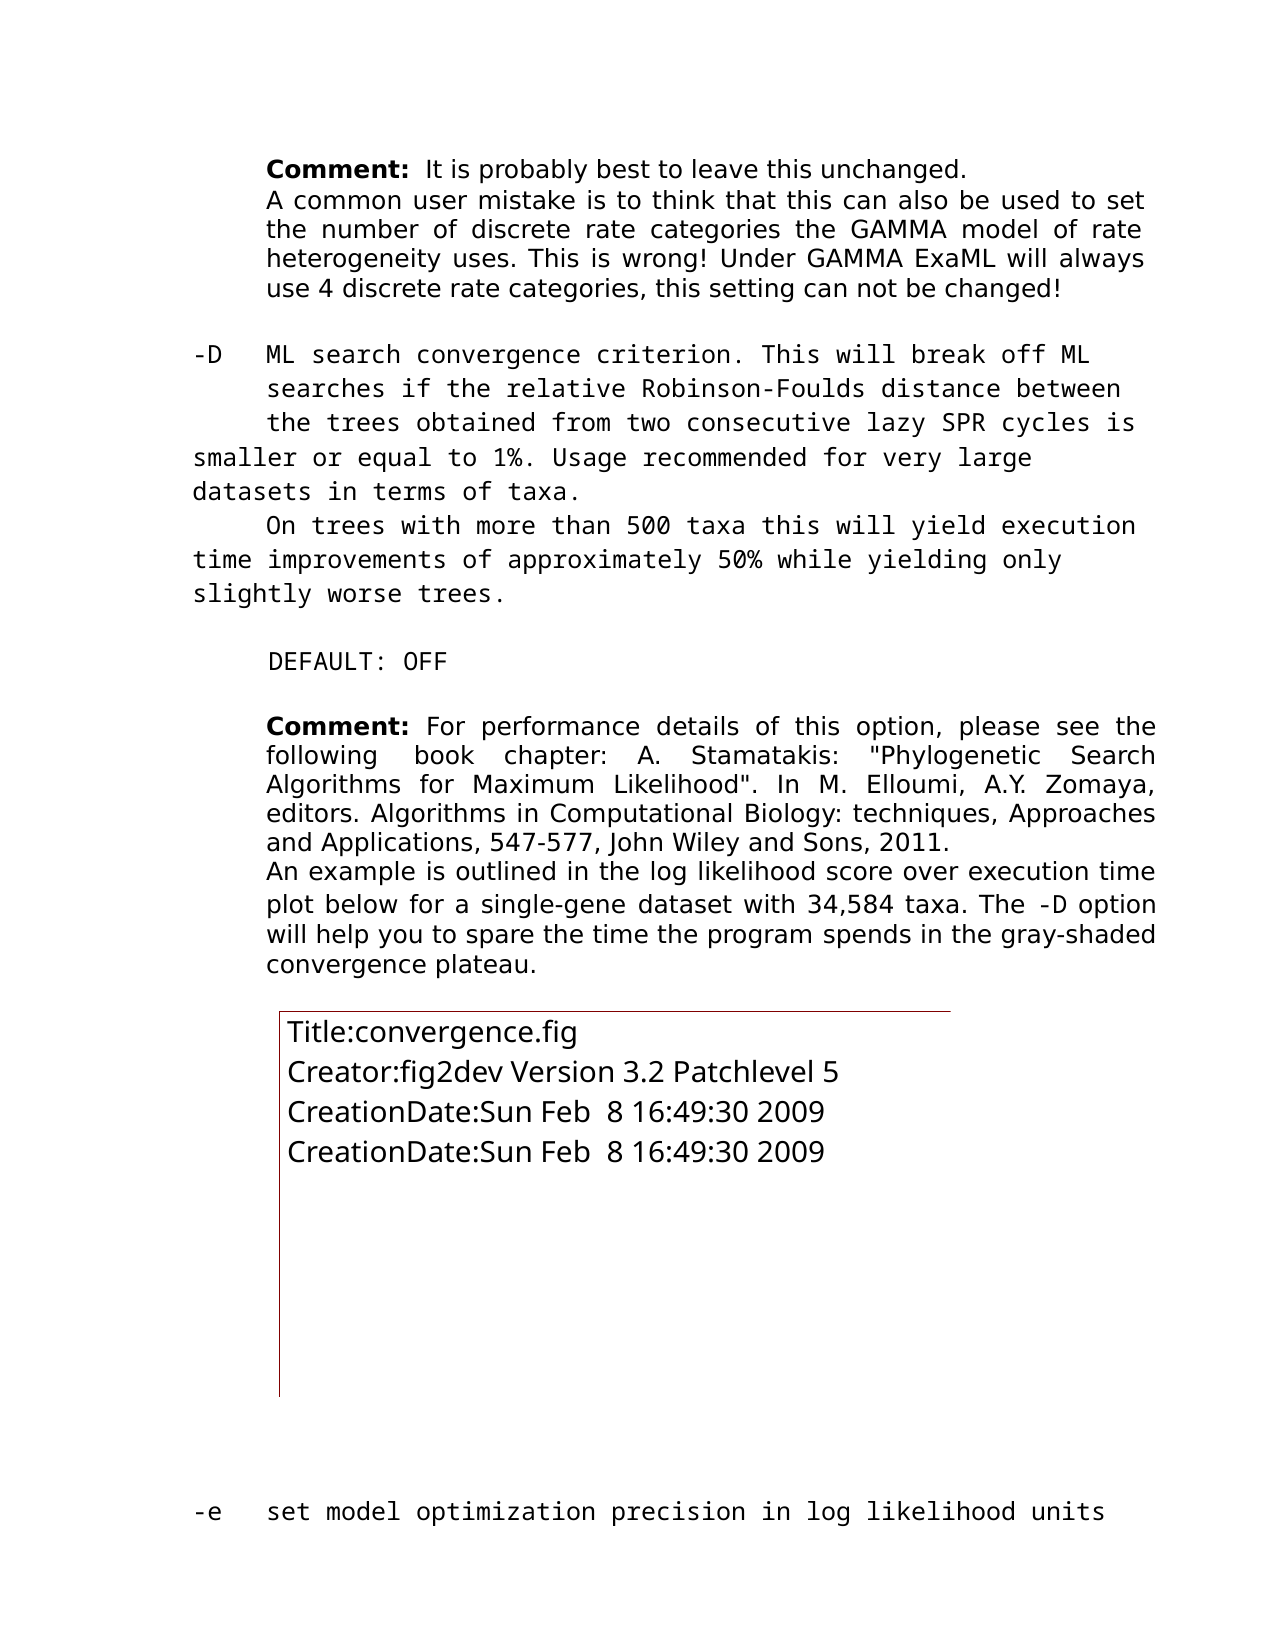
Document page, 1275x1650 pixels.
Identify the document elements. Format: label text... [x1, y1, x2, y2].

text Comment: For performance details of this option, please see the following book chapter: A. Stamatakis: "Phylogenetic Search Algorithms for Maximum Likelihood". In M. Elloumi, A.Y. Zomaya, editors. Algorithms in Computational Biology: techniques, Approaches and Applications, 547-577, John Wiley and Sons, 2011. [266, 712, 1157, 857]
text A common user mistake is to think that this can also be used to set the number of discrete rate categories the GAMMA model of rate heterogeneity uses. This is wrong! Under GAMMA ExaML will always use 4 discrete rate categories, this setting can not be changed! [192, 186, 1157, 303]
text searches if the relative Robinson-Foulds distance between the trees obtained from two consecutive lazy SPR cycles is smaller or equal to 1%. Usage recommended for very large datasets in terms of taxa. [0, 371, 1157, 507]
text Comment: It is probably best to leave this unchanged. [192, 152, 1157, 186]
text DEFAULT: OFF [118, 643, 1157, 678]
text An example is outlined in the log likelihood score over execution time plot below for a single-gene dataset with 34,584 taxa. The -D option will help you to spare the time the program spends in the gray-shaded convergence plateau. [266, 857, 1157, 979]
text On trees with more than 500 taxa this will yield execution time improvements of approximately 50% while yielding only slightly worse trees. [118, 507, 1157, 609]
text -D ML search convergence criterion. This will break off ML [0, 337, 1157, 371]
text -e set model optimization precision in log likelihood units [118, 1494, 1157, 1528]
